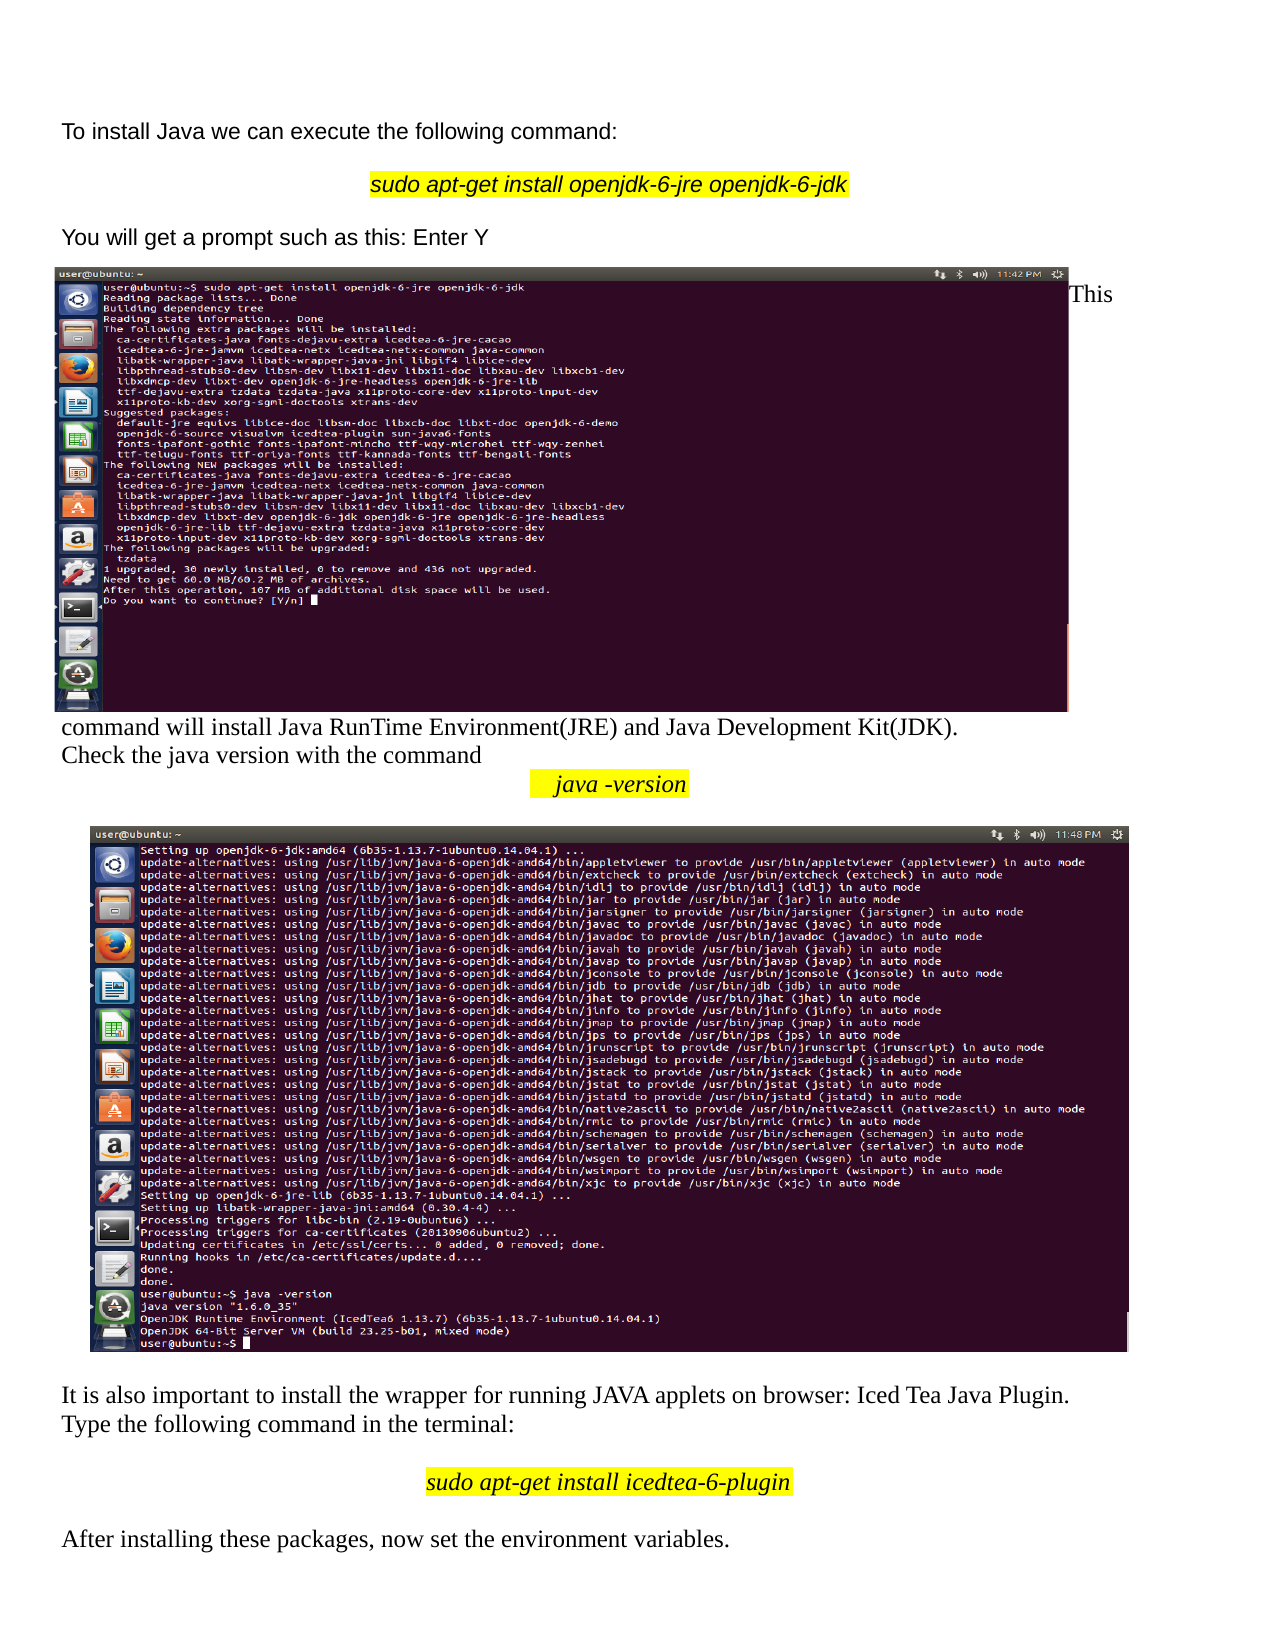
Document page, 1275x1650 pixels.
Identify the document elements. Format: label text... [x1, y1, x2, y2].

picture [90, 826, 1129, 1352]
text Check the java version with the command [61, 741, 1158, 769]
text To install Java we can execute the following command: [61, 118, 1158, 144]
text After installing these packages, now set the environment variables. [61, 1524, 1158, 1553]
text This command will install Java RunTime Environment(JRE) and Java Development Kit(JDK). [61, 279, 1158, 741]
text sudo apt-get install openjdk-6-jre openjdk-6-jdk [61, 171, 1158, 197]
text You will get a prompt such as this: Enter Y [61, 223, 1158, 250]
text sudo apt-get install icedtea-6-plugin [61, 1467, 1158, 1496]
text Type the following command in the terminal: [61, 1409, 1158, 1438]
text java -version [61, 769, 1158, 798]
picture [54, 267, 1069, 712]
text It is also important to install the wrapper for running JAVA applets on browser: Iced Tea Java Plugin. [61, 1381, 1158, 1409]
